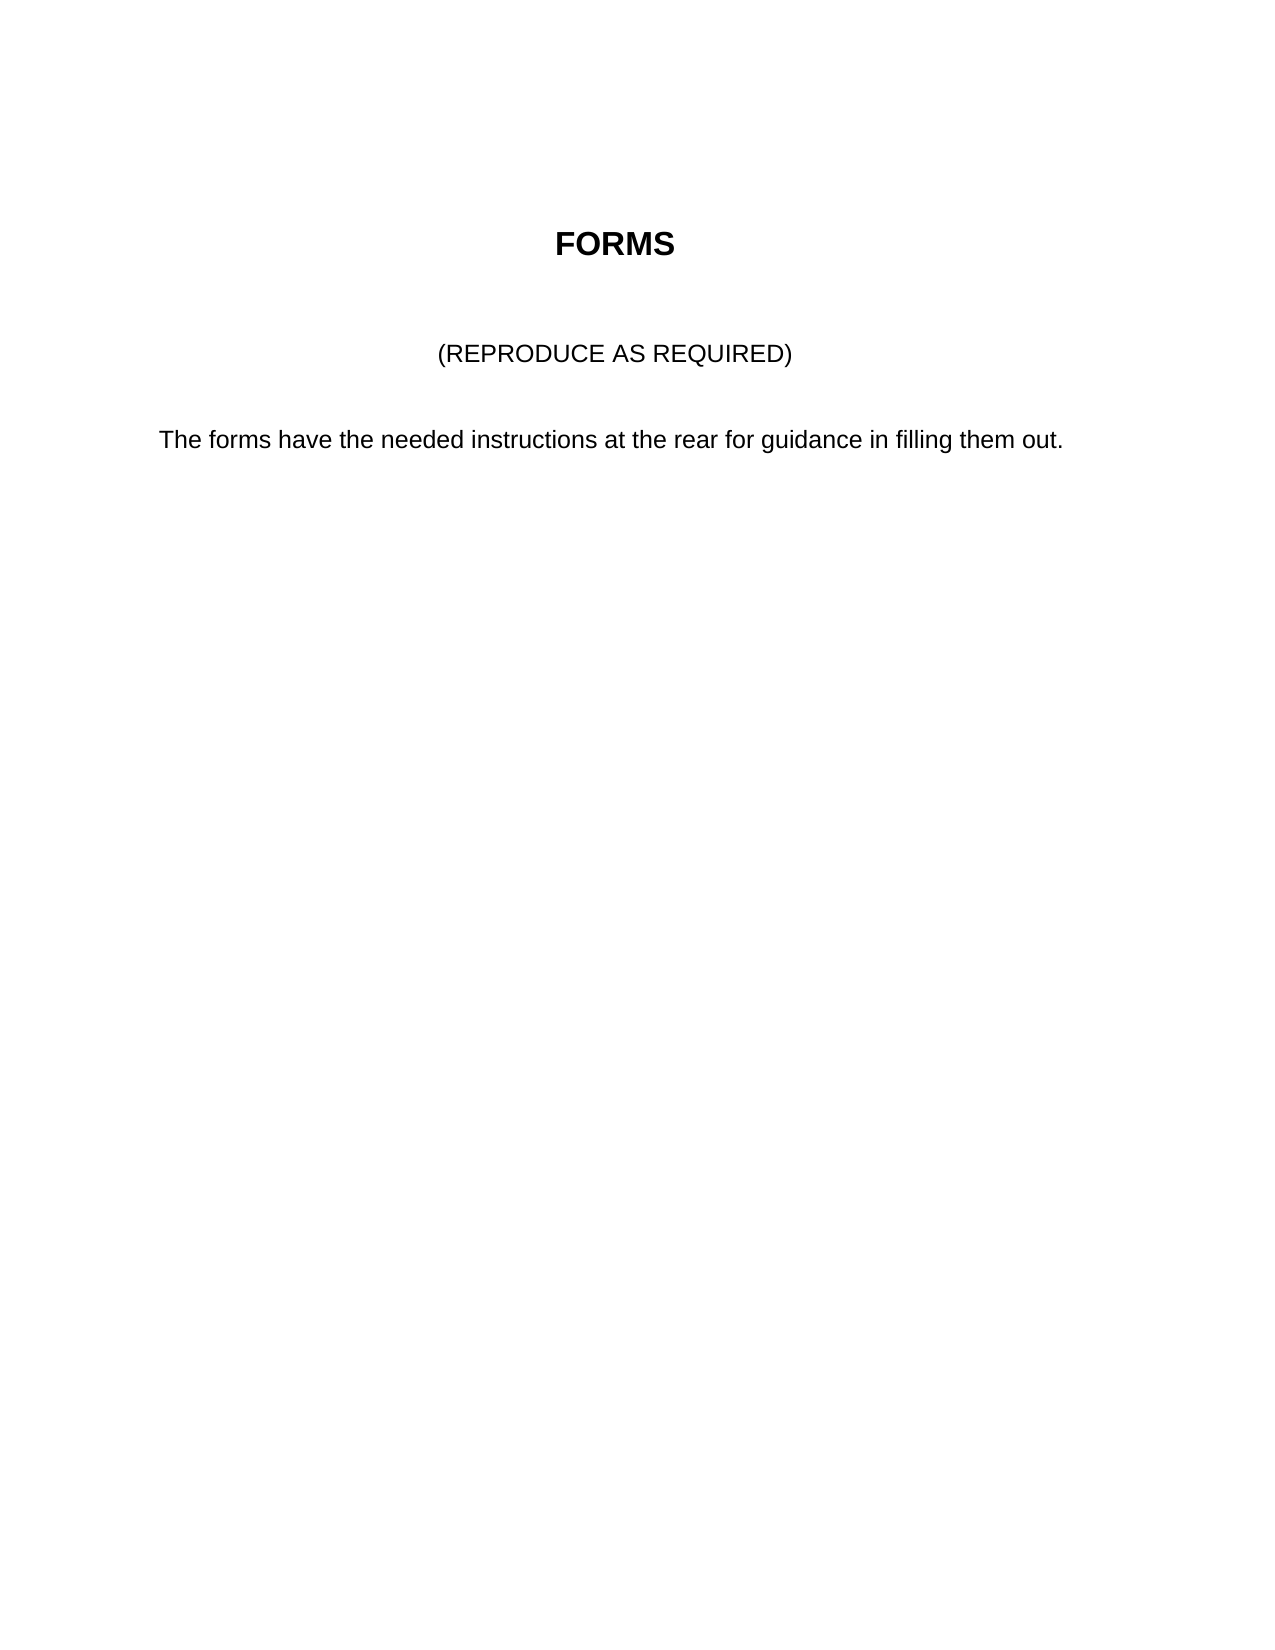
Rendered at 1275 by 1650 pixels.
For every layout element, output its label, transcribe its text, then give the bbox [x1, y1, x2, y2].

text The forms have the needed instructions at the rear for guidance in filling them out. [75, 425, 1155, 454]
text (REPRODUCE AS REQUIRED) [75, 339, 1155, 368]
text FORMS [75, 224, 1155, 262]
